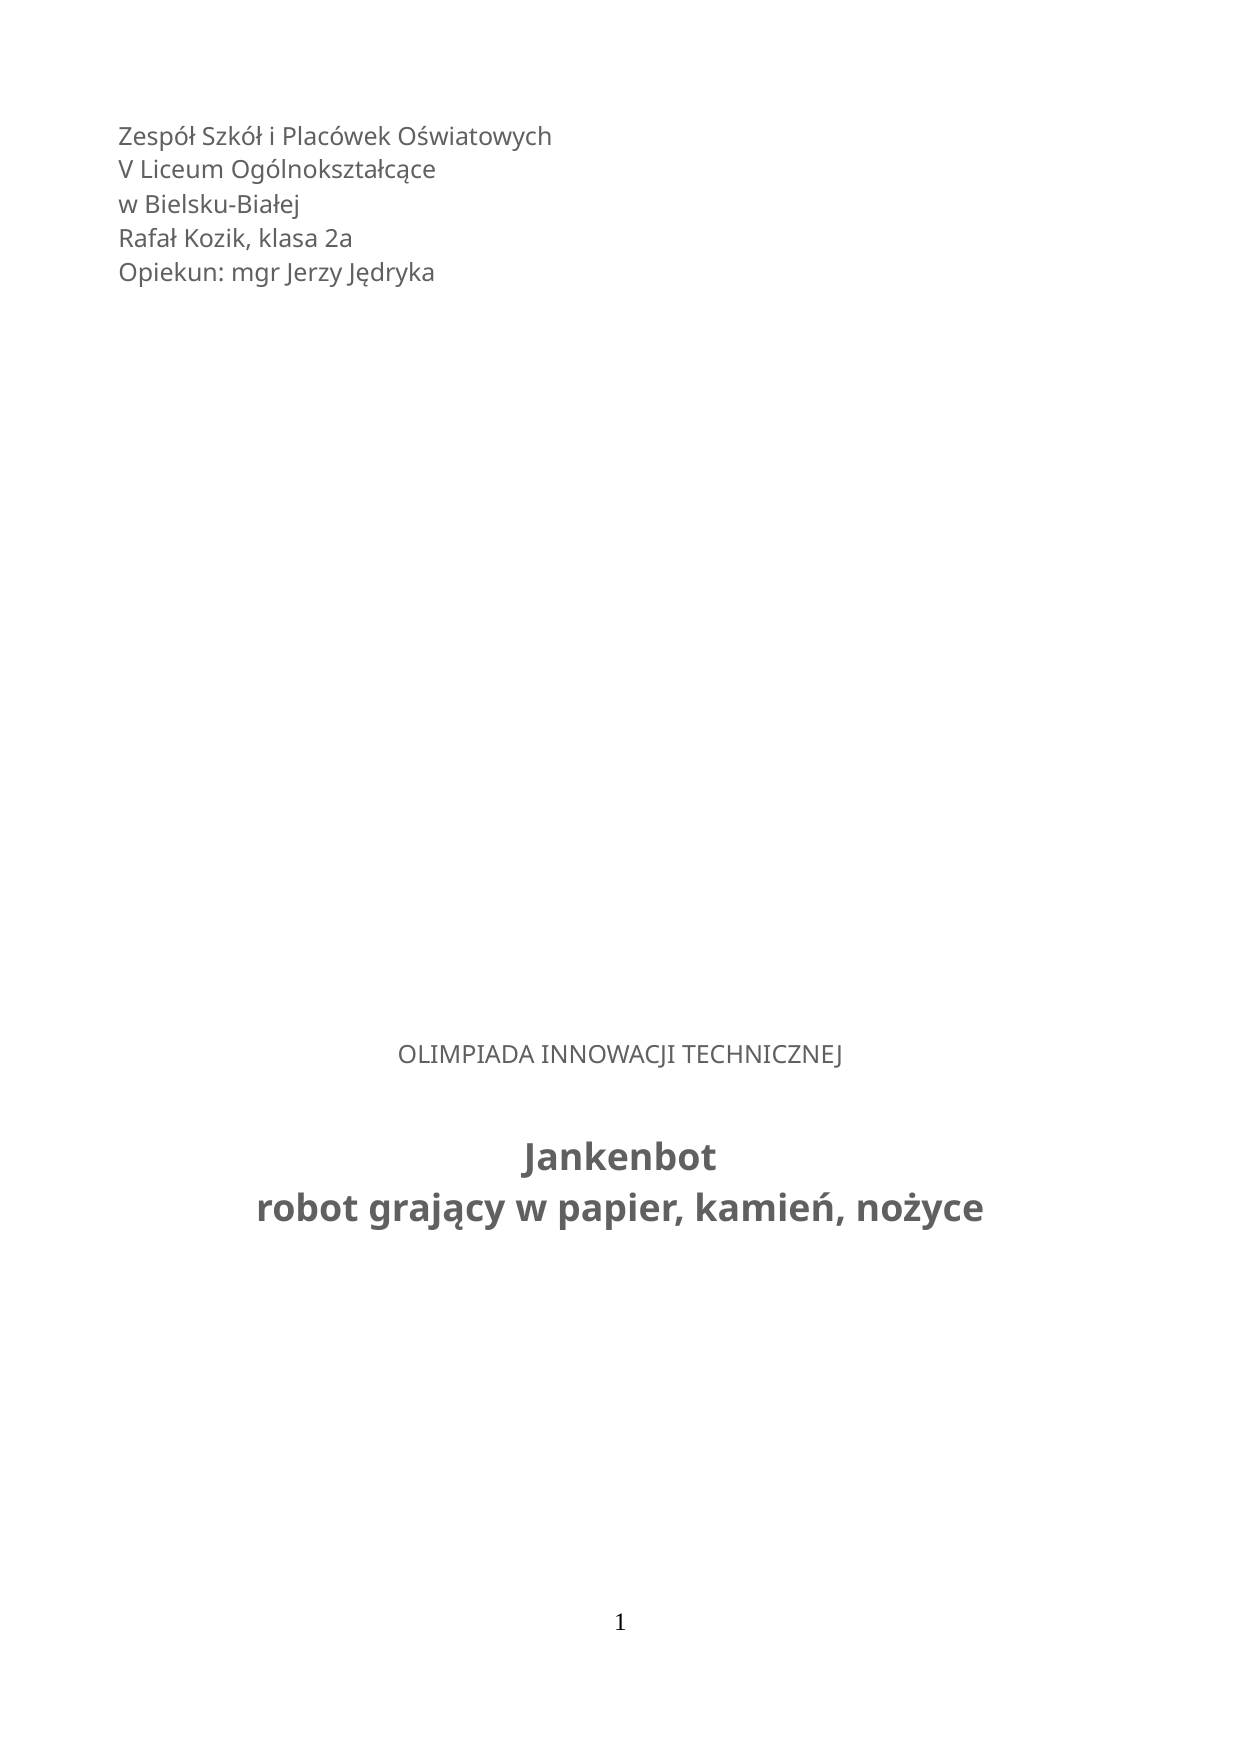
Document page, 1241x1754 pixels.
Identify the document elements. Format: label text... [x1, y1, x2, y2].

text Zespół Szkół i Placówek Oświatowych V Liceum Ogólnokształcące w Bielsku-Białej Rafał Kozik, klasa 2a Opiekun: mgr Jerzy Jędryka [118, 118, 1122, 288]
text Jankenbot robot grający w papier, kamień, nożyce [118, 1130, 1122, 1232]
text Olimpiada INNOWACJI TECHNICZNEJ [118, 1037, 1122, 1071]
